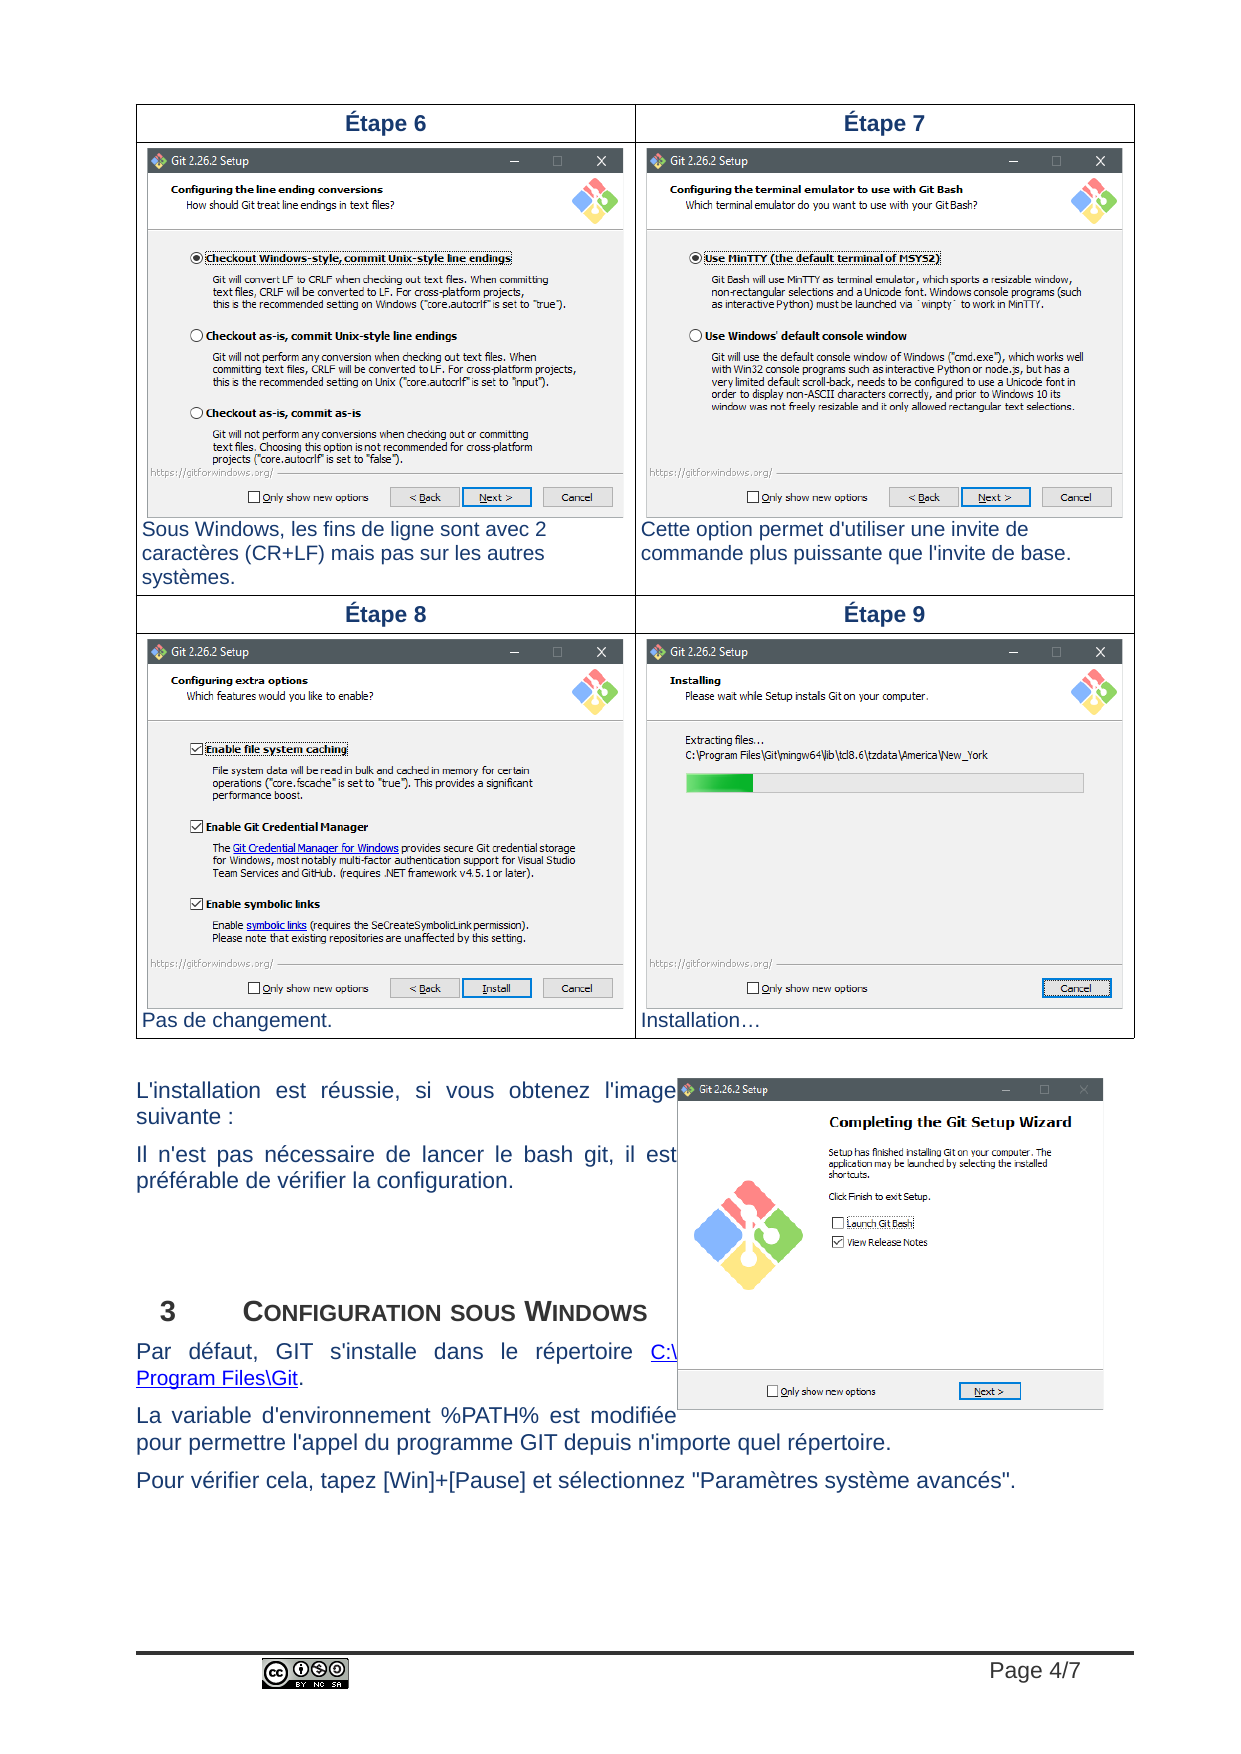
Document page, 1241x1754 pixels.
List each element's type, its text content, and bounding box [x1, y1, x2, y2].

text Par défaut, GIT s'installe dans le répertoire C:\Program Files\Git. [136, 1338, 677, 1391]
text Il n'est pas nécessaire de lancer le bash git, il est préférable de vérifier la configuration. [136, 1141, 677, 1194]
table_cell Installation… [636, 634, 1134, 1038]
text Pour vérifier cela, tapez [Win]+[Pause] et sélectionnez "Paramètres système avancés". [136, 1467, 1134, 1493]
table_cell Étape 8 [137, 596, 635, 633]
subtitle Configuration sous Windows [159, 1293, 677, 1327]
table_cell Pas de changement. [137, 634, 635, 1038]
table_cell Cette option permet d'utiliser une invite de commande plus puissante que l'invite de base. [636, 143, 1134, 595]
text [1104, 1338, 1134, 1391]
subtitle [1104, 1293, 1134, 1327]
table_header Étape 7 [636, 105, 1134, 142]
text La variable d'environnement %PATH% est modifiée pour permettre l'appel du programme GIT depuis n'importe quel répertoire. [136, 1402, 1134, 1455]
table_cell Étape 9 [636, 596, 1134, 633]
text L'installation est réussie, si vous obtenez l'image suivante : [136, 1077, 1134, 1129]
table_cell Sous Windows, les fins de ligne sont avec 2 caractères (CR+LF) mais pas sur les autres systèmes. [137, 143, 635, 595]
table_header Étape 6 [137, 105, 635, 142]
